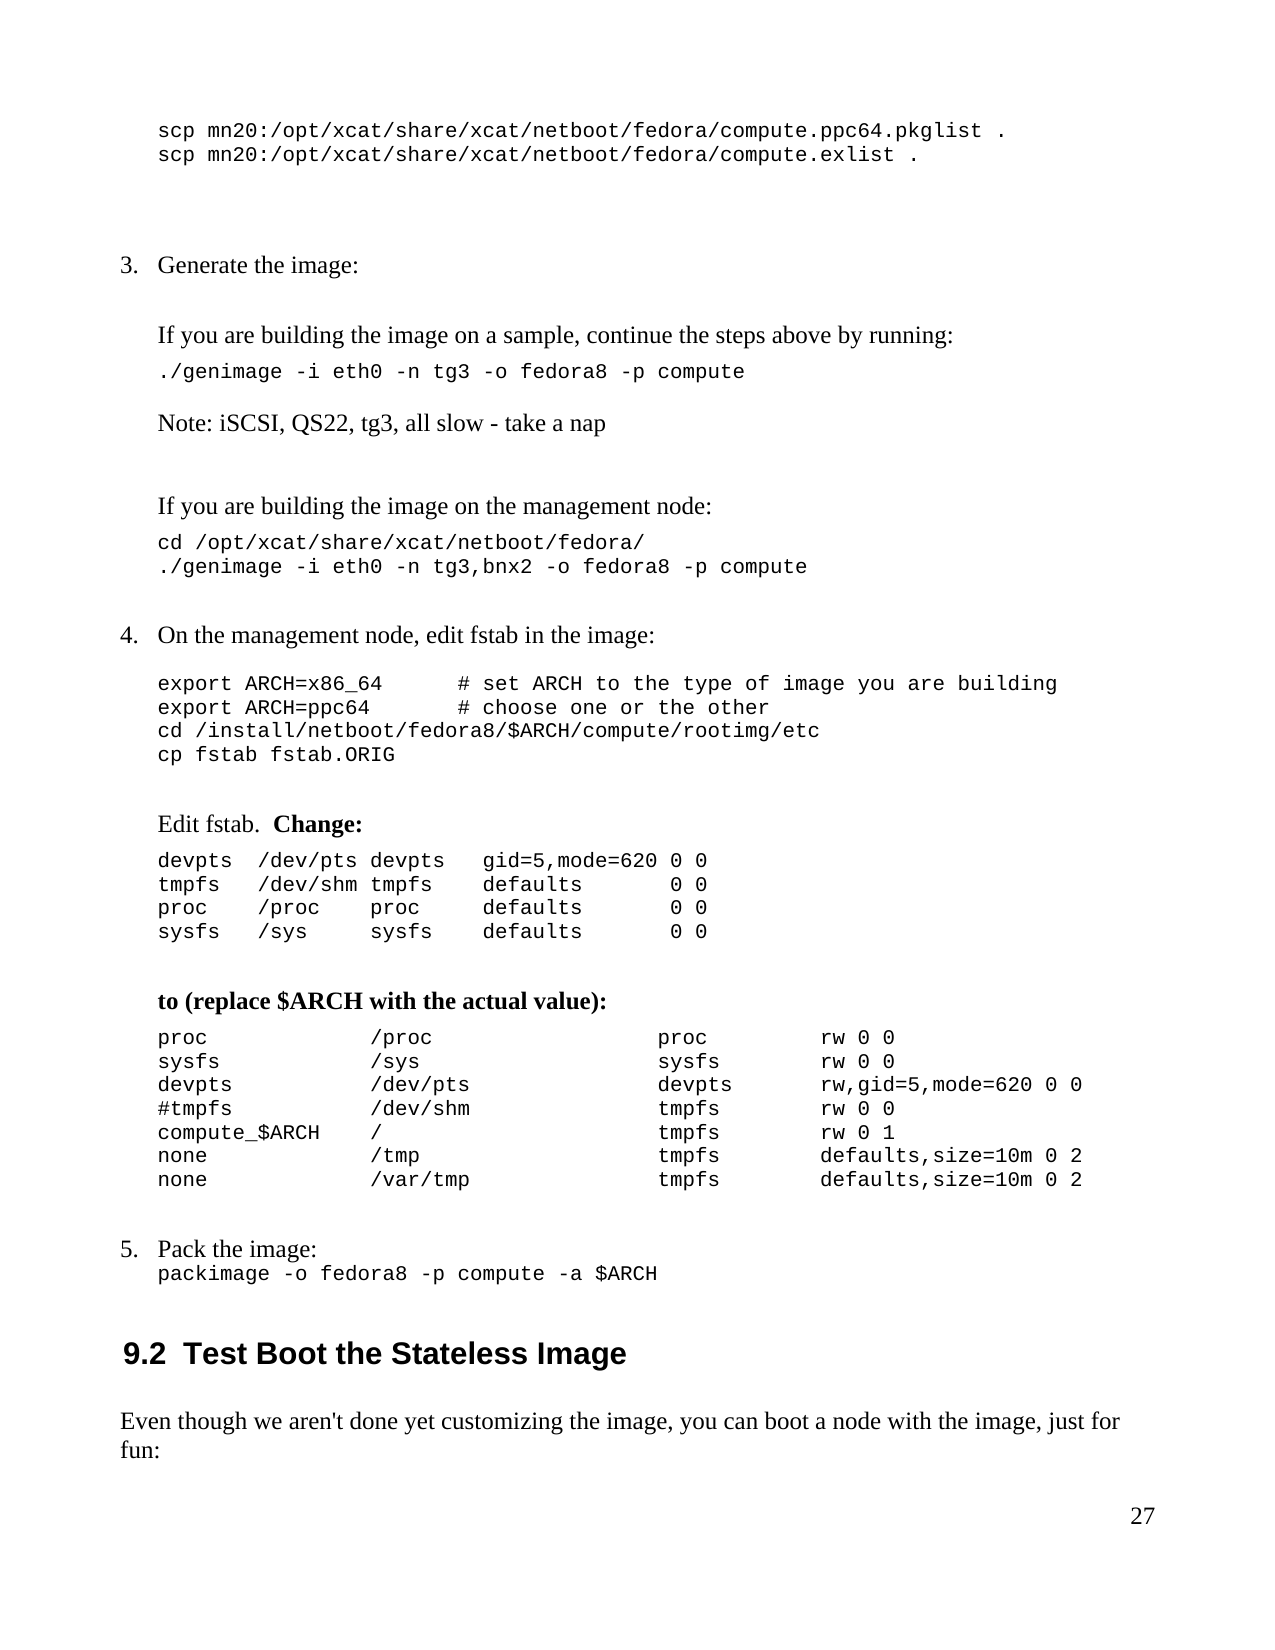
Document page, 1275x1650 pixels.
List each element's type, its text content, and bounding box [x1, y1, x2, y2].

subtitle Test Boot the Stateless Image [123, 1335, 1155, 1371]
text export ARCH=x86_64 # set ARCH to the type of image you are building [157, 673, 1155, 697]
list Generate the image: [120, 250, 1155, 278]
text proc /proc proc rw 0 0 [157, 1027, 1155, 1051]
text Note: iSCSI, QS22, tg3, all slow - take a nap [157, 408, 1155, 437]
text scp mn20:/opt/xcat/share/xcat/netboot/fedora/compute.ppc64.pkglist . [157, 120, 1155, 144]
list On the management node, edit fstab in the image: [120, 621, 1155, 649]
text cp fstab fstab.ORIG [157, 744, 1155, 768]
text tmpfs /dev/shm tmpfs defaults 0 0 [157, 874, 1155, 897]
text ./genimage -i eth0 -n tg3 -o fedora8 -p compute [157, 361, 1155, 385]
text to (replace $ARCH with the actual value): [157, 986, 1155, 1015]
list Pack the image: [120, 1234, 1155, 1263]
text sysfs /sys sysfs defaults 0 0 [157, 921, 1155, 945]
text If you are building the image on a sample, continue the steps above by running: [157, 320, 1155, 348]
text none /var/tmp tmpfs defaults,size=10m 0 2 [157, 1169, 1155, 1193]
text proc /proc proc defaults 0 0 [157, 897, 1155, 921]
text scp mn20:/opt/xcat/share/xcat/netboot/fedora/compute.exlist . [157, 144, 1155, 167]
text export ARCH=ppc64 # choose one or the other [157, 697, 1155, 720]
text cd /opt/xcat/share/xcat/netboot/fedora/ [157, 532, 1155, 556]
text ./genimage -i eth0 -n tg3,bnx2 -o fedora8 -p compute [157, 556, 1155, 579]
text Even though we aren't done yet customizing the image, you can boot a node with the image, just for fun: [120, 1406, 1155, 1463]
text devpts /dev/pts devpts rw,gid=5,mode=620 0 0 [157, 1074, 1155, 1098]
text If you are building the image on the management node: [157, 491, 1155, 519]
text devpts /dev/pts devpts gid=5,mode=620 0 0 [157, 850, 1155, 874]
text cd /install/netboot/fedora8/$ARCH/compute/rootimg/etc [157, 720, 1155, 744]
text compute_$ARCH / tmpfs rw 0 1 [157, 1122, 1155, 1145]
text packimage -o fedora8 -p compute -a $ARCH [157, 1263, 1155, 1286]
text Edit fstab. Change: [157, 809, 1155, 838]
text sysfs /sys sysfs rw 0 0 [157, 1051, 1155, 1074]
text none /tmp tmpfs defaults,size=10m 0 2 [157, 1145, 1155, 1169]
text #tmpfs /dev/shm tmpfs rw 0 0 [157, 1098, 1155, 1122]
